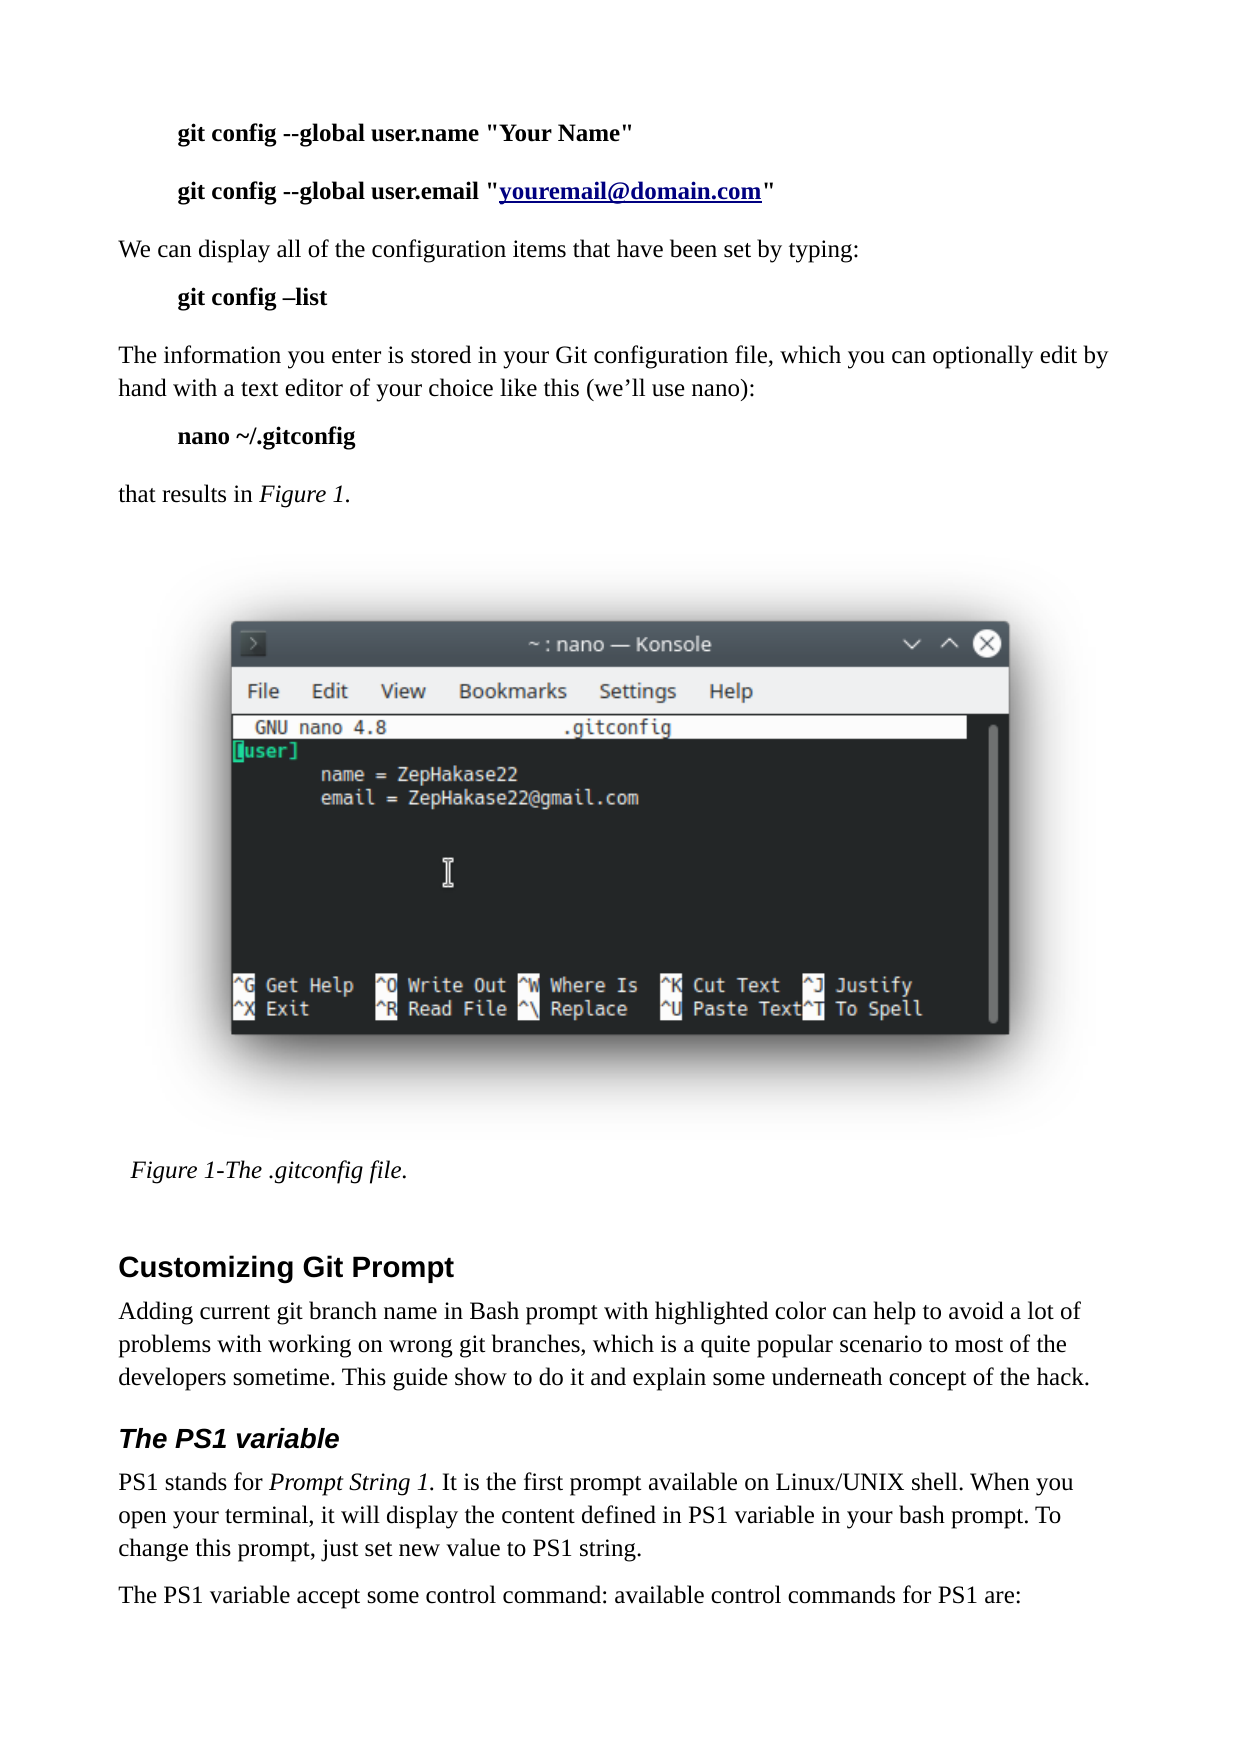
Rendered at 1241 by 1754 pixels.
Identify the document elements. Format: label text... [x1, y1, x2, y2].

picture [130, 539, 1110, 1155]
text git config –list [177, 282, 1063, 311]
text The information you enter is stored in your Git configuration file, which you can optionally edit by hand with a text editor of your choice like this (we’ll use nano): [118, 340, 1122, 402]
text Figure 1-The .gitconfig file. [130, 1155, 1110, 1184]
text that results in Figure 1. [118, 479, 1122, 508]
subtitle The PS1 variable [118, 1423, 1122, 1454]
text Adding current git branch name in Bash prompt with highlighted color can help to avoid a lot of problems with working on wrong git branches, which is a quite popular scenario to most of the developers sometime. This guide show to do it and explain some underneath concept of the hack. [118, 1296, 1122, 1391]
text git config --global user.name "Your Name" [177, 118, 1063, 147]
text git config --global user.email "youremail@domain.com" [177, 176, 1063, 205]
text PS1 stands for Prompt String 1. It is the first prompt available on Linux/UNIX shell. When you open your terminal, it will display the content defined in PS1 variable in your bash prompt. To change this prompt, just set new value to PS1 string. [118, 1467, 1122, 1562]
text We can display all of the configuration items that have been set by typing: [118, 234, 1122, 263]
text The PS1 variable accept some control command: available control commands for PS1 are: [118, 1581, 1122, 1609]
text nano ~/.gitconfig [177, 421, 1063, 450]
subtitle Customizing Git Prompt [118, 1250, 1122, 1284]
